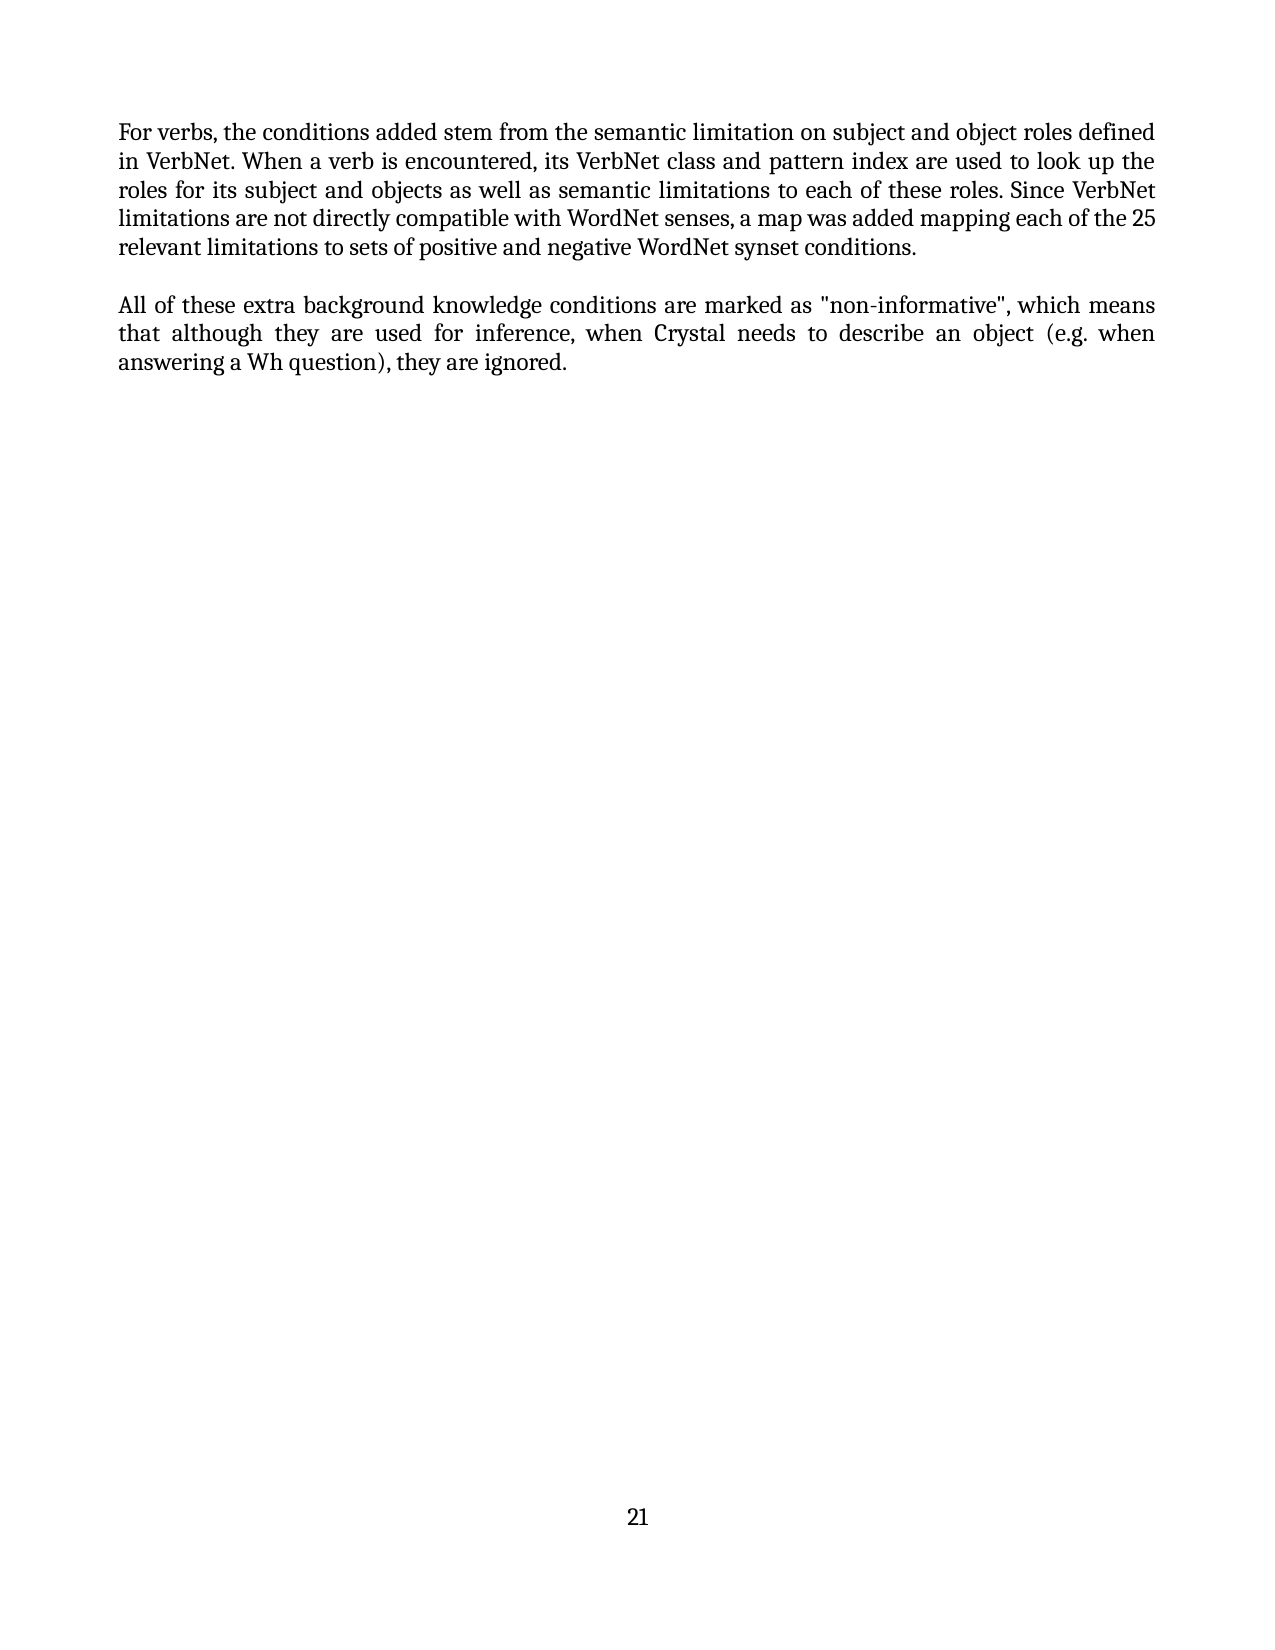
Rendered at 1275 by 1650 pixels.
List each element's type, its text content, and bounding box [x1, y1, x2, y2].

text All of these extra background knowledge conditions are marked as "non-informative", which means that although they are used for inference, when Crystal needs to describe an object (e.g. when answering a Wh question), they are ignored. [118, 291, 1157, 377]
text For verbs, the conditions added stem from the semantic limitation on subject and object roles defined in VerbNet. When a verb is encountered, its VerbNet class and pattern index are used to look up the roles for its subject and objects as well as semantic limitations to each of these roles. Since VerbNet limitations are not directly compatible with WordNet senses, a map was added mapping each of the 25 relevant limitations to sets of positive and negative WordNet synset conditions. [118, 118, 1157, 262]
